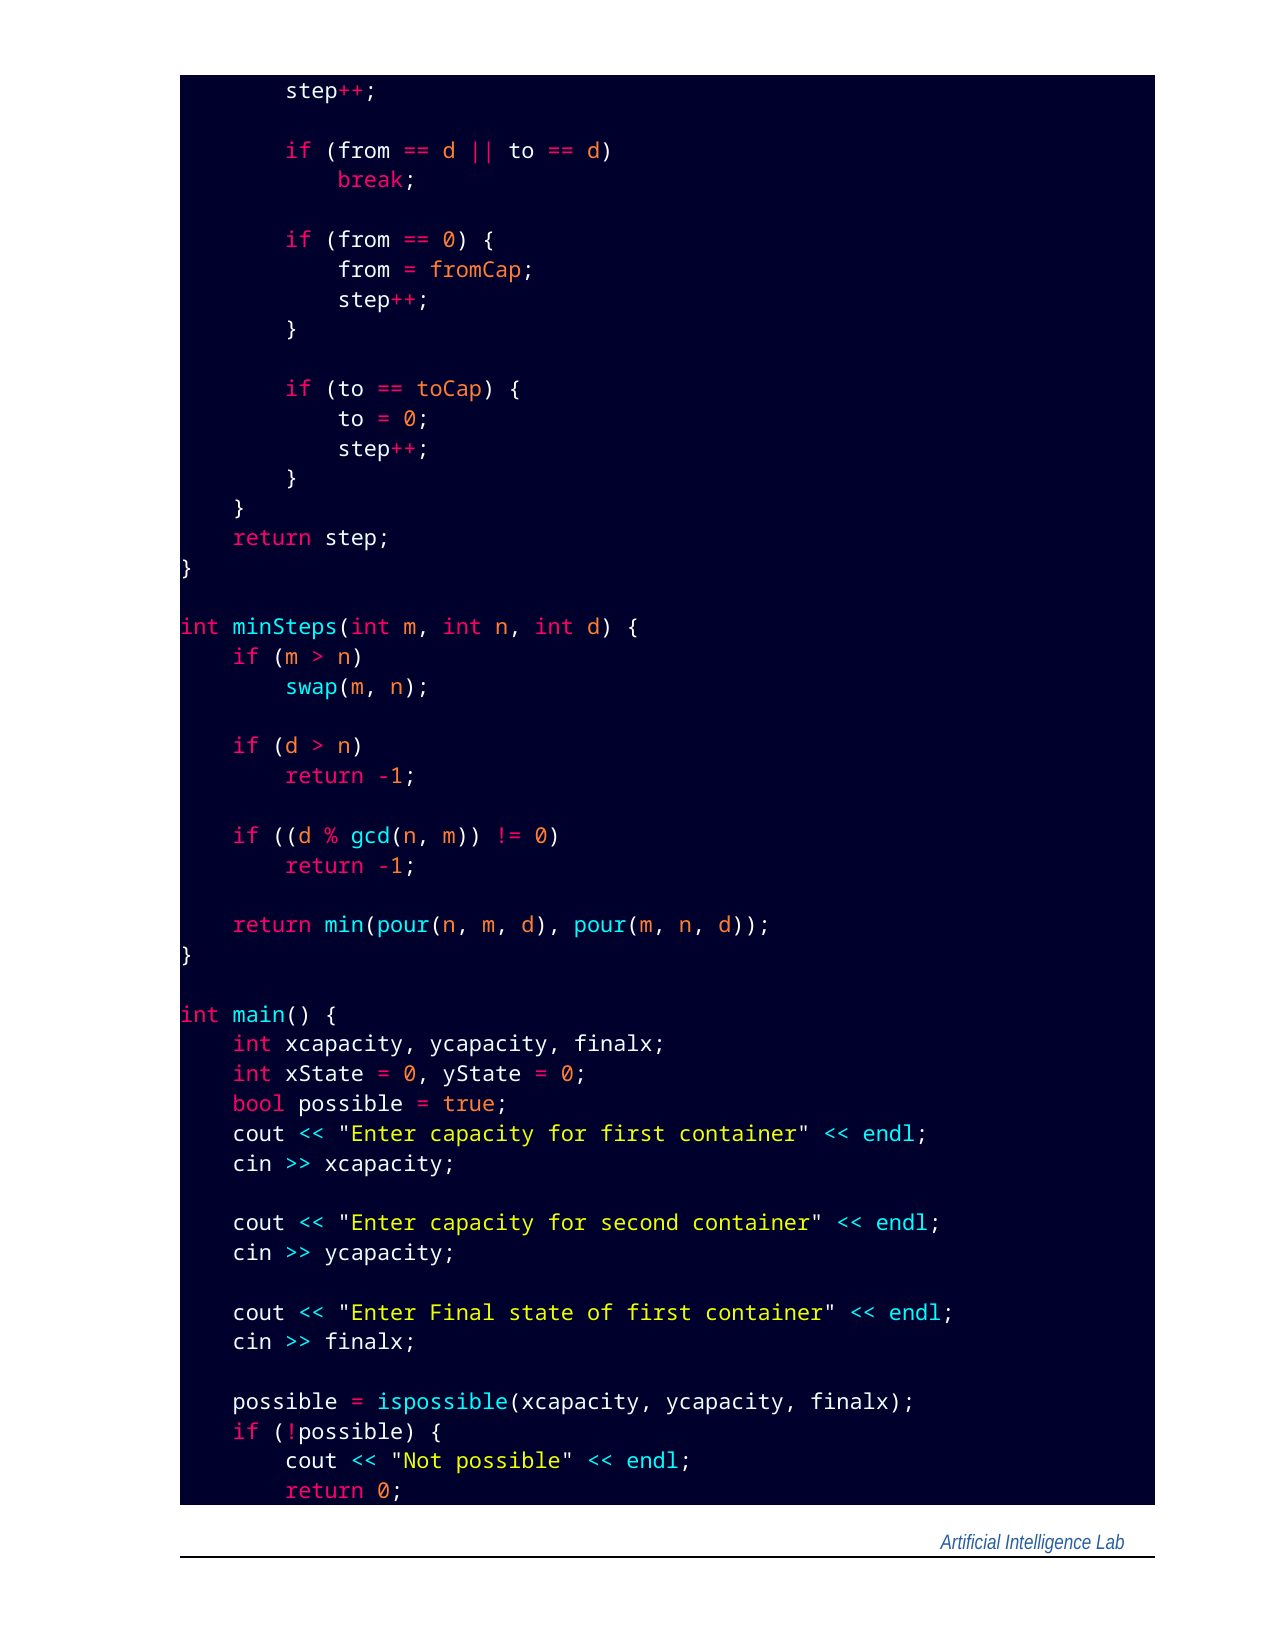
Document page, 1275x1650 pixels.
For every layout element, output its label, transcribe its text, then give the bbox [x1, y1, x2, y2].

text cout << "Enter capacity for second container" << endl; [180, 1207, 1155, 1237]
text if (d > n) [180, 730, 1155, 760]
text to = 0; [180, 403, 1155, 432]
text if (to == toCap) { [180, 373, 1155, 403]
text int xState = 0, yState = 0; [180, 1058, 1155, 1088]
text cin >> xcapacity; [180, 1147, 1155, 1177]
text return -1; [180, 760, 1155, 790]
text if (!possible) { [180, 1416, 1155, 1445]
text cout << "Not possible" << endl; [180, 1445, 1155, 1475]
text int xcapacity, ycapacity, finalx; [180, 1028, 1155, 1058]
text cout << "Enter Final state of first container" << endl; [180, 1296, 1155, 1326]
text int main() { [180, 998, 1155, 1028]
text return min(pour(n, m, d), pour(m, n, d)); [180, 909, 1155, 939]
text if (from == d || to == d) [180, 134, 1155, 164]
text if ((d % gcd(n, m)) != 0) [180, 820, 1155, 849]
text bool possible = true; [180, 1088, 1155, 1118]
text step++; [180, 283, 1155, 313]
text } [180, 552, 1155, 581]
text swap(m, n); [180, 671, 1155, 701]
text break; [180, 164, 1155, 194]
text step++; [180, 75, 1155, 105]
text if (from == 0) { [180, 224, 1155, 254]
text from = fromCap; [180, 254, 1155, 283]
text } [180, 462, 1155, 492]
text cout << "Enter capacity for first container" << endl; [180, 1118, 1155, 1147]
text cin >> finalx; [180, 1326, 1155, 1356]
text possible = ispossible(xcapacity, ycapacity, finalx); [180, 1386, 1155, 1416]
text return 0; [180, 1475, 1155, 1505]
text return step; [180, 522, 1155, 552]
text int minSteps(int m, int n, int d) { [180, 611, 1155, 641]
text cin >> ycapacity; [180, 1237, 1155, 1267]
text } [180, 313, 1155, 343]
text } [180, 939, 1155, 969]
text step++; [180, 432, 1155, 462]
text } [180, 492, 1155, 522]
text if (m > n) [180, 641, 1155, 671]
text return -1; [180, 849, 1155, 879]
